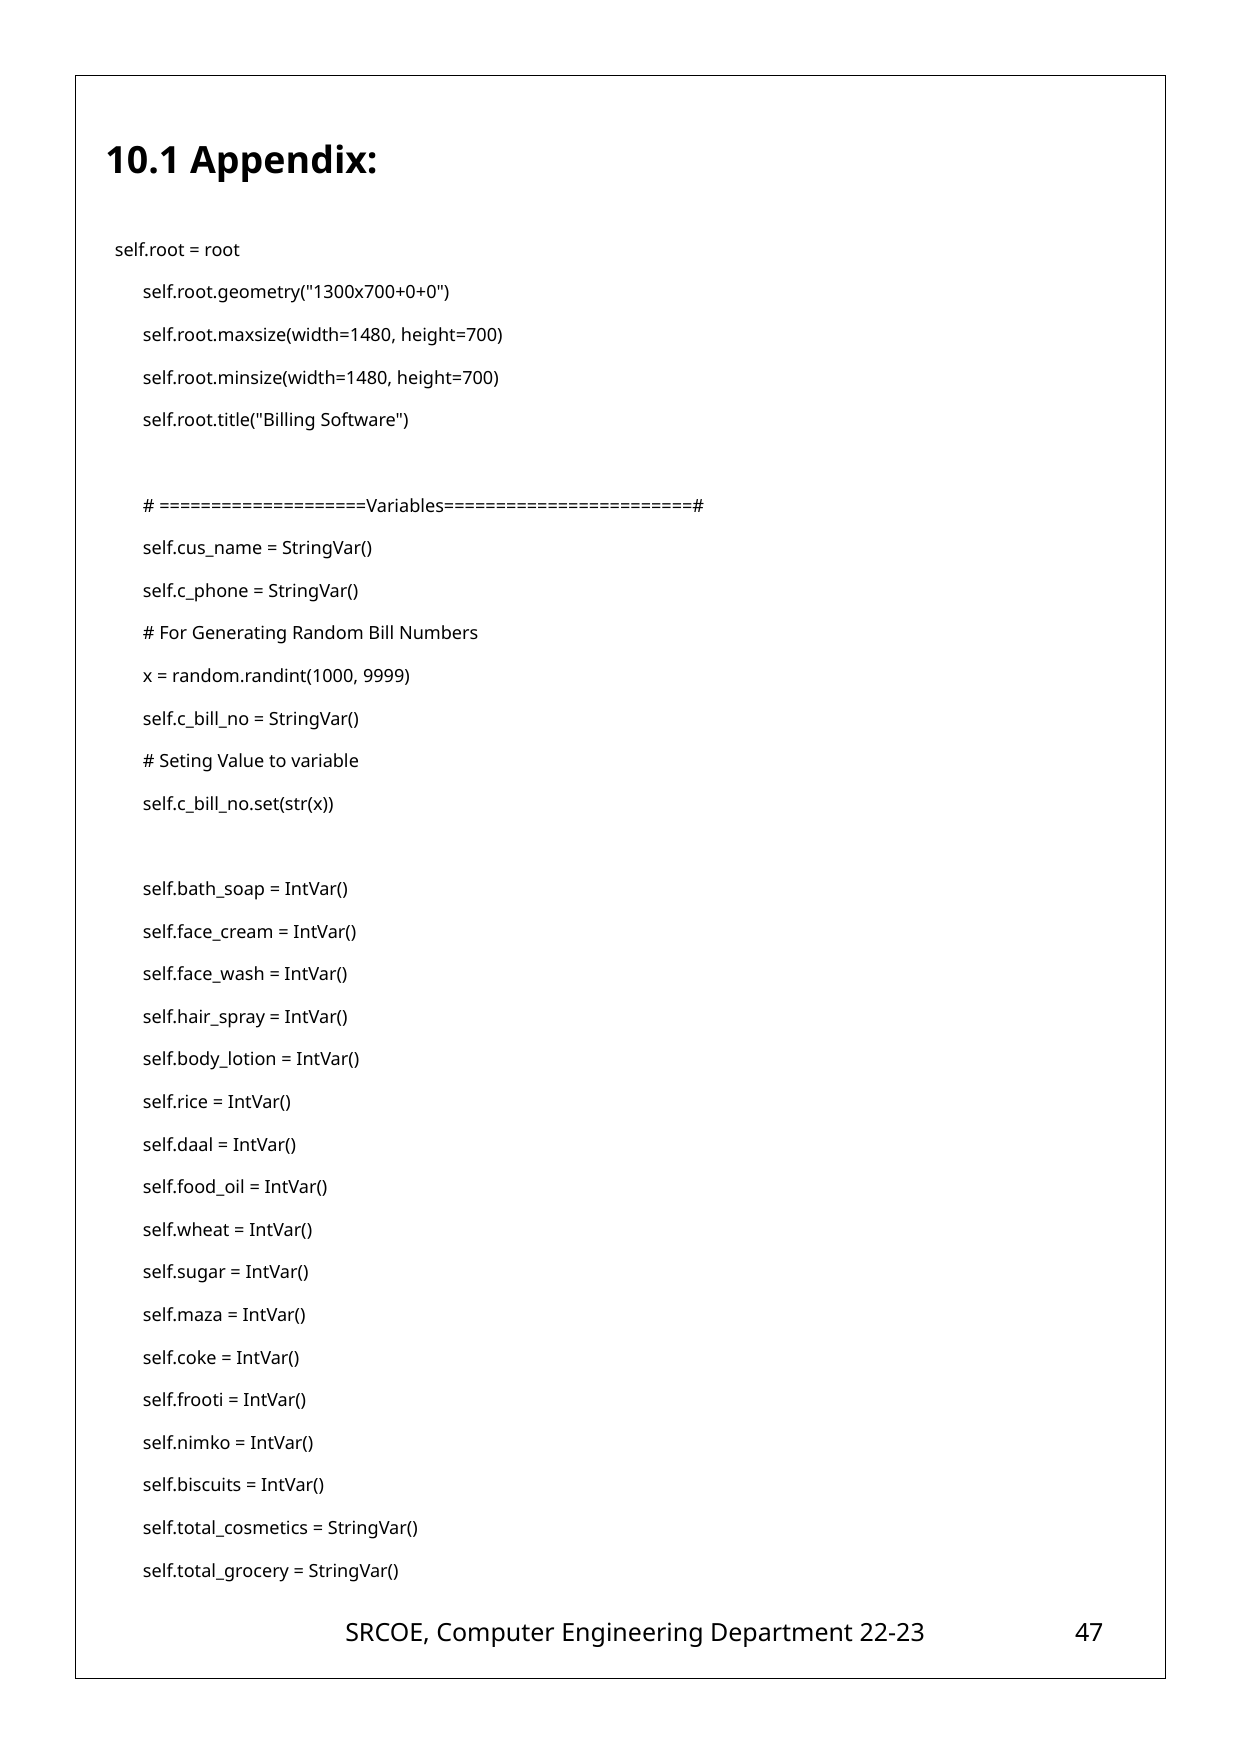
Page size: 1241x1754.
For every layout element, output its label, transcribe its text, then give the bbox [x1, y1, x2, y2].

text 10.1 Appendix: [105, 134, 1135, 185]
text self.biscuits = IntVar() [105, 1454, 1135, 1497]
text self.root = root [105, 219, 1135, 262]
text self.cus_name = StringVar() [105, 517, 1135, 560]
text self.bath_soap = IntVar() [105, 858, 1135, 901]
text self.rice = IntVar() [105, 1071, 1135, 1114]
text # Seting Value to variable [105, 730, 1135, 773]
text self.root.maxsize(width=1480, height=700) [105, 304, 1135, 347]
text self.root.geometry("1300x700+0+0") [105, 262, 1135, 304]
text self.root.minsize(width=1480, height=700) [105, 347, 1135, 389]
text self.face_cream = IntVar() [105, 901, 1135, 943]
text self.face_wash = IntVar() [105, 943, 1135, 986]
text self.daal = IntVar() [105, 1114, 1135, 1156]
text self.body_lotion = IntVar() [105, 1028, 1135, 1071]
text # For Generating Random Bill Numbers [105, 602, 1135, 645]
text self.hair_spray = IntVar() [105, 986, 1135, 1028]
text self.c_phone = StringVar() [105, 560, 1135, 602]
text # ====================Variables========================# [105, 474, 1135, 517]
text self.nimko = IntVar() [105, 1412, 1135, 1454]
text self.wheat = IntVar() [105, 1199, 1135, 1241]
text self.total_grocery = StringVar() [105, 1540, 1135, 1582]
text self.c_bill_no = StringVar() [105, 688, 1135, 730]
text self.frooti = IntVar() [105, 1369, 1135, 1412]
text self.sugar = IntVar() [105, 1241, 1135, 1284]
text self.root.title("Billing Software") [105, 389, 1135, 432]
text self.c_bill_no.set(str(x)) [105, 773, 1135, 815]
text self.maza = IntVar() [105, 1284, 1135, 1327]
text self.total_cosmetics = StringVar() [105, 1497, 1135, 1540]
text self.food_oil = IntVar() [105, 1156, 1135, 1199]
text x = random.randint(1000, 9999) [105, 645, 1135, 688]
text self.coke = IntVar() [105, 1327, 1135, 1369]
